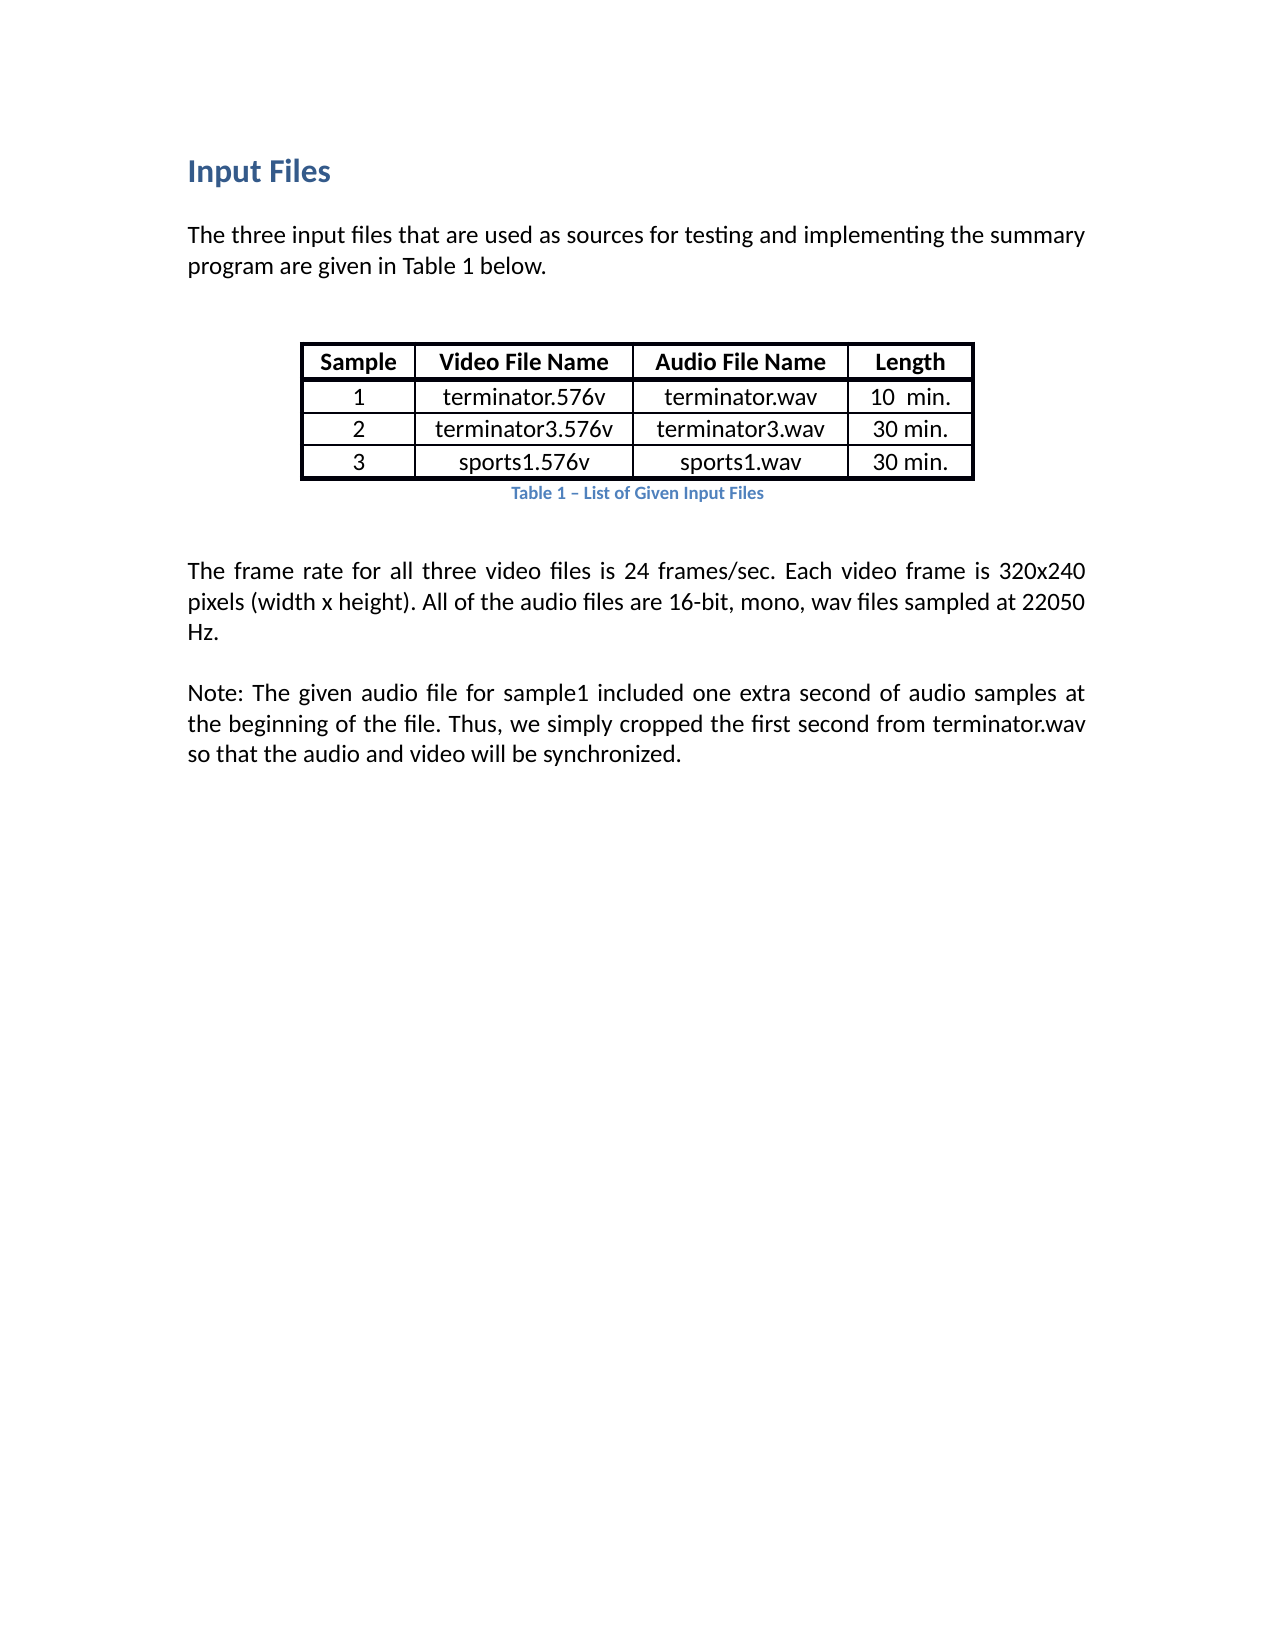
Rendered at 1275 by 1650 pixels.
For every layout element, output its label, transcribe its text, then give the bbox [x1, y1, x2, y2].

table_cell 30 min. [849, 414, 971, 444]
table_cell 10 min. [849, 382, 971, 412]
text Table 1 – List of Given Input Files [187, 481, 1087, 504]
table_header Audio File Name [634, 346, 847, 377]
table_cell terminator3.576v [416, 414, 632, 444]
table_cell 1 [304, 382, 414, 412]
table_header Video File Name [416, 346, 632, 377]
table_cell sports1.wav [634, 446, 847, 476]
table_cell terminator3.wav [634, 414, 847, 444]
subtitle Input Files [187, 150, 1087, 191]
text The frame rate for all three video files is 24 frames/sec. Each video frame is 320x240 pixels (width x height). All of the audio files are 16-bit, mono, wav files sampled at 22050 Hz. [187, 555, 1087, 647]
table_cell terminator.wav [634, 382, 847, 412]
table_header Sample [304, 346, 414, 377]
table_cell 3 [304, 446, 414, 476]
table_header Length [849, 346, 971, 377]
text Note: The given audio file for sample1 included one extra second of audio samples at the beginning of the file. Thus, we simply cropped the first second from terminator.wav so that the audio and video will be synchronized. [187, 677, 1087, 769]
text The three input files that are used as sources for testing and implementing the summary program are given in Table 1 below. [187, 219, 1087, 281]
table_cell sports1.576v [416, 446, 632, 476]
table_cell terminator.576v [416, 382, 632, 412]
table_cell 30 min. [849, 446, 971, 476]
table_cell 2 [304, 414, 414, 444]
